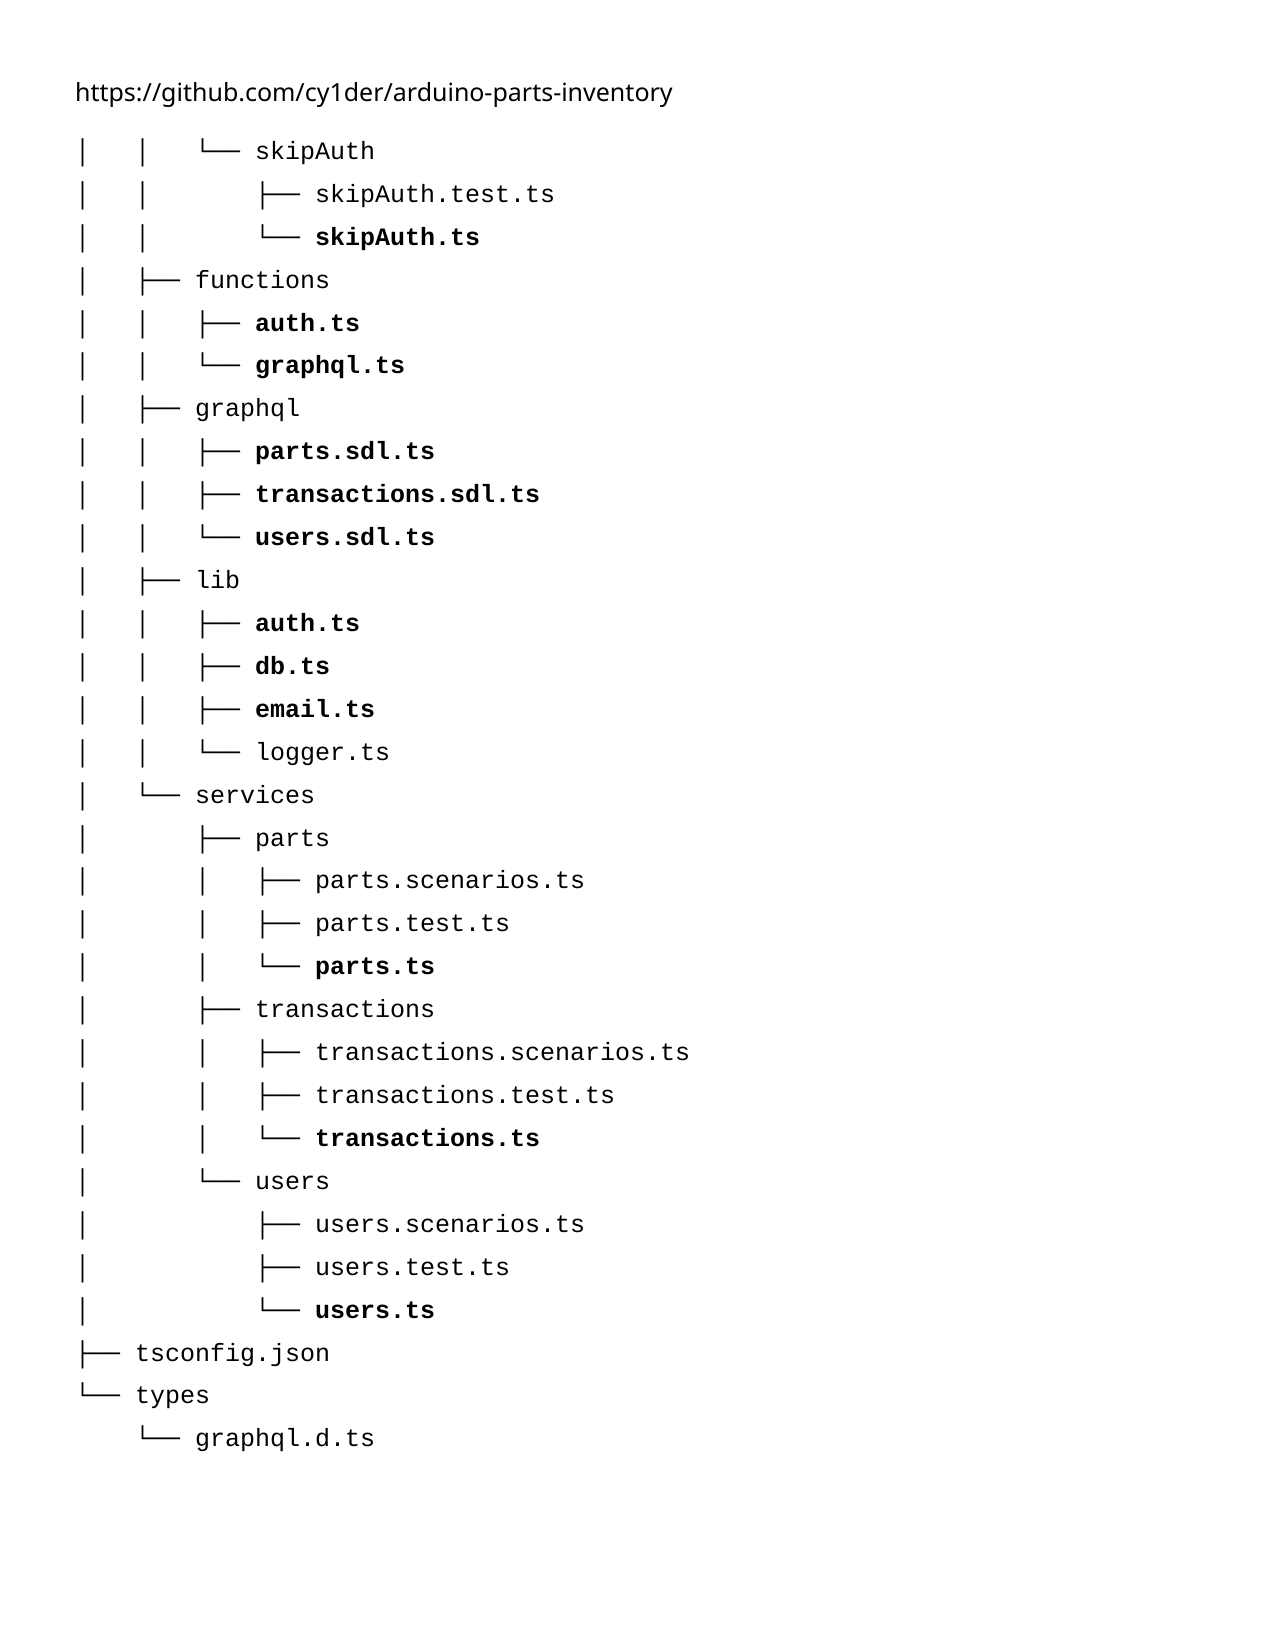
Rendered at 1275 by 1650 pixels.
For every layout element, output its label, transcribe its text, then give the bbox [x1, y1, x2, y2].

text │ │ ├── parts.scenarios.ts [263, 868, 1200, 896]
text │ │ └── skipAuth.ts [143, 224, 1200, 253]
text │ ├── users.test.ts [263, 1254, 1200, 1283]
text │ │ ├── parts.test.ts [83, 911, 202, 939]
text │ │ ├── skipAuth.test.ts [263, 181, 1200, 210]
text │ │ └── parts.ts [203, 954, 1200, 982]
text │ │ └── graphql.ts [83, 353, 142, 381]
text │ │ ├── auth.ts [83, 310, 142, 338]
text │ ├── parts [203, 825, 1200, 853]
text │ │ └── users.sdl.ts [83, 525, 142, 553]
text │ │ ├── transactions.sdl.ts [143, 482, 202, 510]
text │ └── services [83, 782, 1200, 811]
text │ │ ├── email.ts [143, 696, 202, 725]
text │ │ └── skipAuth.ts [83, 224, 142, 253]
text │ │ └── users.sdl.ts [143, 525, 1200, 553]
text │ │ ├── email.ts [203, 696, 1200, 725]
text │ │ ├── parts.sdl.ts [143, 439, 202, 467]
text │ │ ├── auth.ts [143, 611, 202, 639]
text │ │ └── transactions.ts [83, 1126, 202, 1154]
text │ ├── lib [75, 568, 82, 596]
text │ ├── graphql [83, 396, 142, 424]
text │ │ └── logger.ts [143, 739, 1200, 768]
text │ ├── transactions [203, 997, 1200, 1025]
text │ │ ├── parts.scenarios.ts [203, 868, 262, 896]
text │ ├── graphql [143, 396, 1200, 424]
text │ │ ├── transactions.sdl.ts [203, 482, 1200, 510]
text │ │ ├── db.ts [143, 653, 202, 682]
text │ │ ├── parts.test.ts [203, 911, 262, 939]
text │ ├── lib [83, 568, 142, 596]
text │ │ ├── db.ts [83, 653, 142, 682]
text │ │ └── parts.ts [83, 954, 202, 982]
text │ ├── lib [143, 568, 1200, 596]
text │ │ ├── auth.ts [83, 611, 142, 639]
text │ ├── parts [83, 825, 202, 853]
text │ │ ├── db.ts [203, 653, 1200, 682]
text │ │ ├── auth.ts [143, 310, 202, 338]
text ├── tsconfig.json [83, 1340, 1200, 1368]
text │ │ ├── transactions.test.ts [83, 1083, 202, 1111]
text │ │ ├── skipAuth.test.ts [143, 181, 262, 210]
text │ ├── users.scenarios.ts [83, 1211, 262, 1240]
text │ │ ├── parts.sdl.ts [83, 439, 142, 467]
text └── graphql.d.ts [75, 1426, 1200, 1454]
text │ │ ├── skipAuth.test.ts [83, 181, 142, 210]
text │ │ ├── email.ts [83, 696, 142, 725]
text │ │ ├── parts.sdl.ts [203, 439, 1200, 467]
text │ │ ├── transactions.test.ts [203, 1083, 262, 1111]
text │ ├── functions [143, 267, 1200, 296]
text │ │ └── transactions.ts [203, 1126, 1200, 1154]
text │ │ ├── parts.test.ts [263, 911, 1200, 939]
text │ ├── users.scenarios.ts [263, 1211, 1200, 1240]
text │ └── users.ts [83, 1297, 1200, 1326]
text │ │ ├── transactions.scenarios.ts [203, 1040, 262, 1068]
text └── types [75, 1383, 1200, 1411]
text │ ├── users.test.ts [83, 1254, 262, 1283]
text │ │ ├── transactions.scenarios.ts [263, 1040, 1200, 1068]
text │ │ ├── auth.ts [203, 611, 1200, 639]
text │ ├── functions [83, 267, 142, 296]
text │ │ └── skipAuth [83, 138, 142, 167]
text │ │ └── logger.ts [83, 739, 142, 768]
text │ │ ├── transactions.sdl.ts [83, 482, 142, 510]
text │ └── users [83, 1168, 1200, 1197]
text │ │ ├── parts.scenarios.ts [83, 868, 202, 896]
text │ ├── transactions [83, 997, 202, 1025]
text │ │ ├── auth.ts [203, 310, 1200, 338]
text │ │ ├── transactions.test.ts [263, 1083, 1200, 1111]
text │ │ └── skipAuth [143, 138, 1200, 167]
text │ │ └── graphql.ts [143, 353, 1200, 381]
text │ │ ├── transactions.scenarios.ts [83, 1040, 202, 1068]
